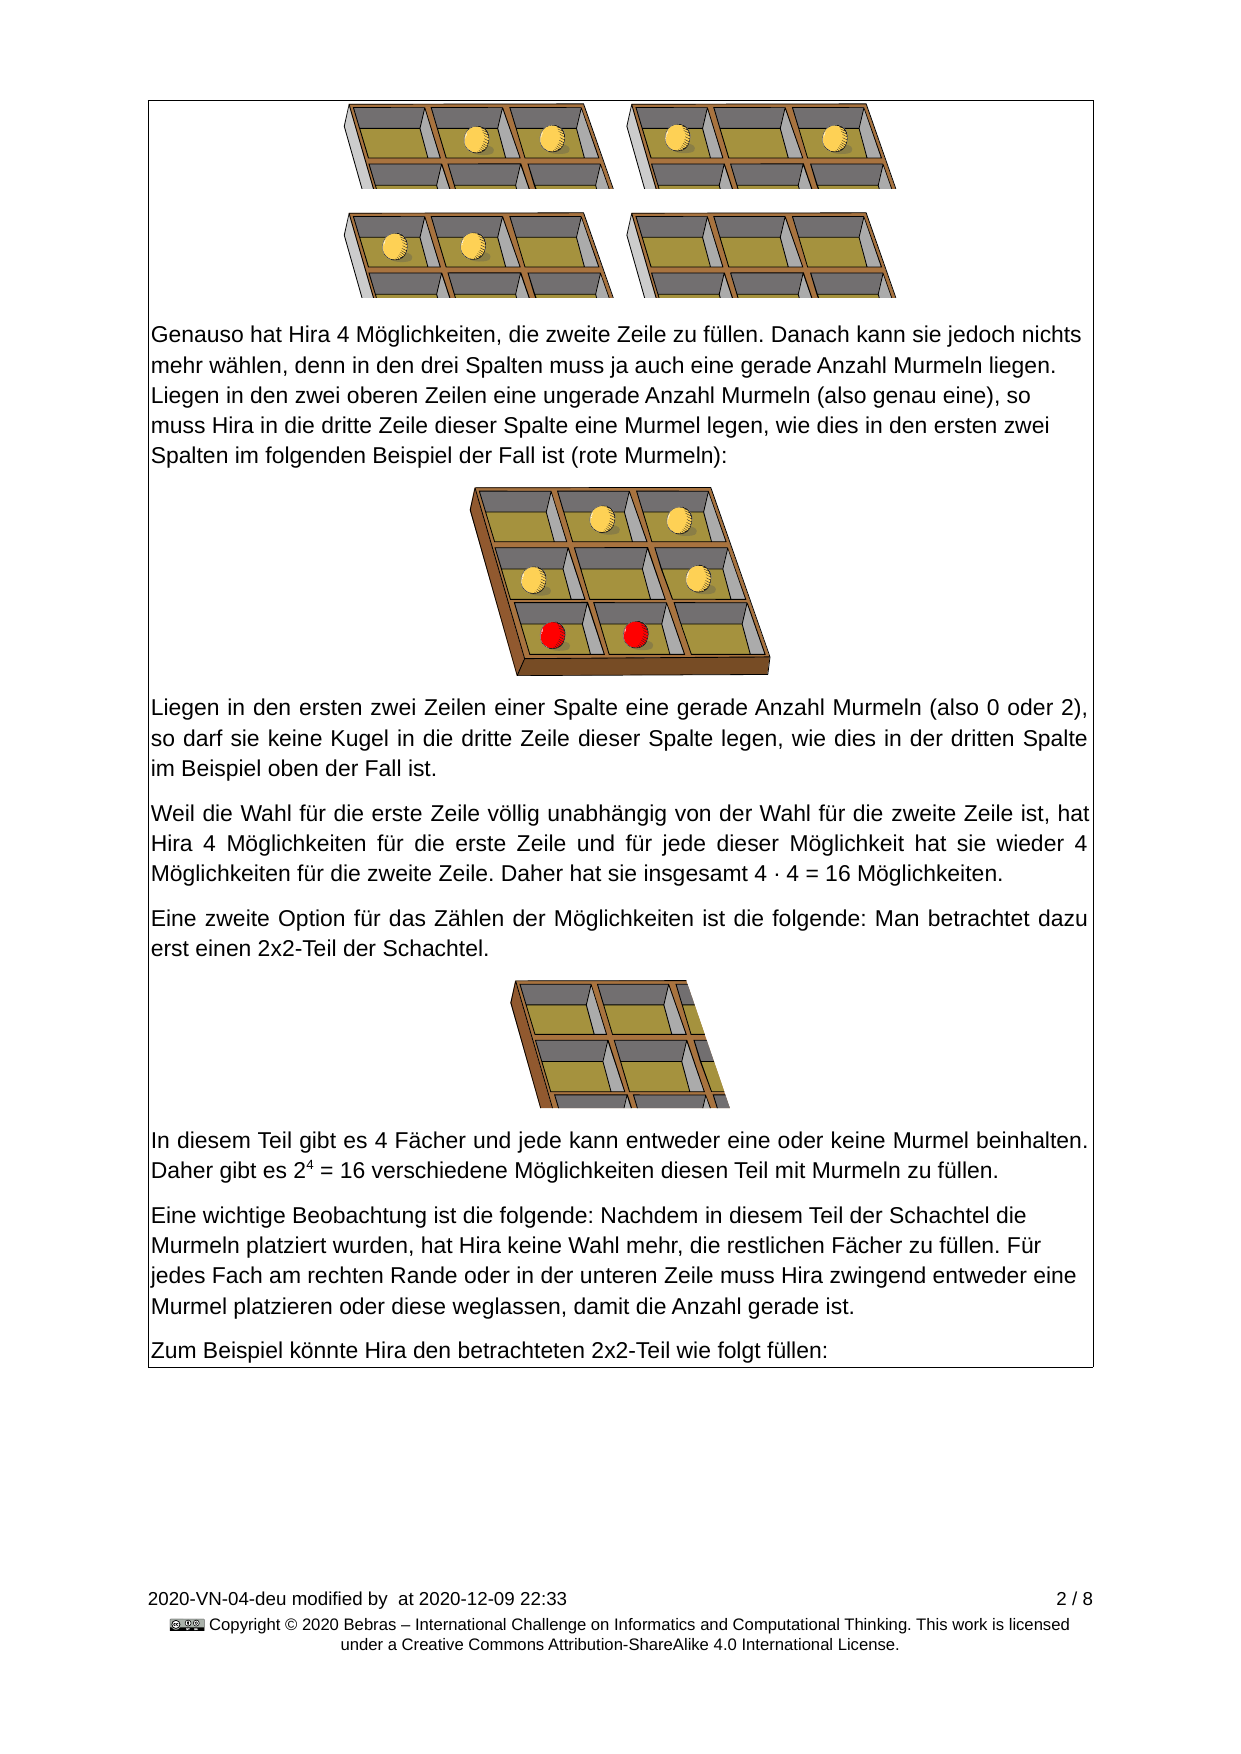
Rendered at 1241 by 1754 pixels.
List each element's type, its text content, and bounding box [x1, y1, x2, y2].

text Zum Beispiel könnte Hira den betrachteten 2x2-Teil wie folgt füllen: [149, 1334, 1093, 1367]
text Eine wichtige Beobachtung ist die folgende: Nachdem in diesem Teil der Schachtel die Murmeln platziert wurden, hat Hira keine Wahl mehr, die restlichen Fächer zu füllen. Für jedes Fach am rechten Rande oder in der unteren Zeile muss Hira zwingend entweder eine Murmel platzieren oder diese weglassen, damit die Anzahl gerade ist. [149, 1199, 1093, 1319]
text Eine zweite Option für das Zählen der Möglichkeiten ist die folgende: Man betrachtet dazu erst einen 2x2-Teil der Schachtel. [149, 902, 1093, 961]
text Liegen in den ersten zwei Zeilen einer Spalte eine gerade Anzahl Murmeln (also 0 oder 2), so darf sie keine Kugel in die dritte Zeile dieser Spalte legen, wie dies in der dritten Spalte im Beispiel oben der Fall ist. [149, 691, 1093, 781]
text Genauso hat Hira 4 Möglichkeiten, die zweite Zeile zu füllen. Danach kann sie jedoch nichts mehr wählen, denn in den drei Spalten muss ja auch eine gerade Anzahl Murmeln liegen. Liegen in den zwei oberen Zeilen eine ungerade Anzahl Murmeln (also genau eine), so muss Hira in die dritte Zeile dieser Spalte eine Murmel legen, wie dies in den ersten zwei Spalten im folgenden Beispiel der Fall ist (rote Murmeln): [149, 318, 1093, 468]
text Weil die Wahl für die erste Zeile völlig unabhängig von der Wahl für die zweite Zeile ist, hat Hira 4 Möglichkeiten für die erste Zeile und für jede dieser Möglichkeit hat sie wieder 4 Möglichkeiten für die zweite Zeile. Daher hat sie insgesamt 4 ∙ 4 = 16 Möglichkeiten. [149, 797, 1093, 886]
text In diesem Teil gibt es 4 Fächer und jede kann entweder eine oder keine Murmel beinhalten. Daher gibt es 24 = 16 verschiedene Möglichkeiten diesen Teil mit Murmeln zu füllen. [149, 1124, 1093, 1183]
